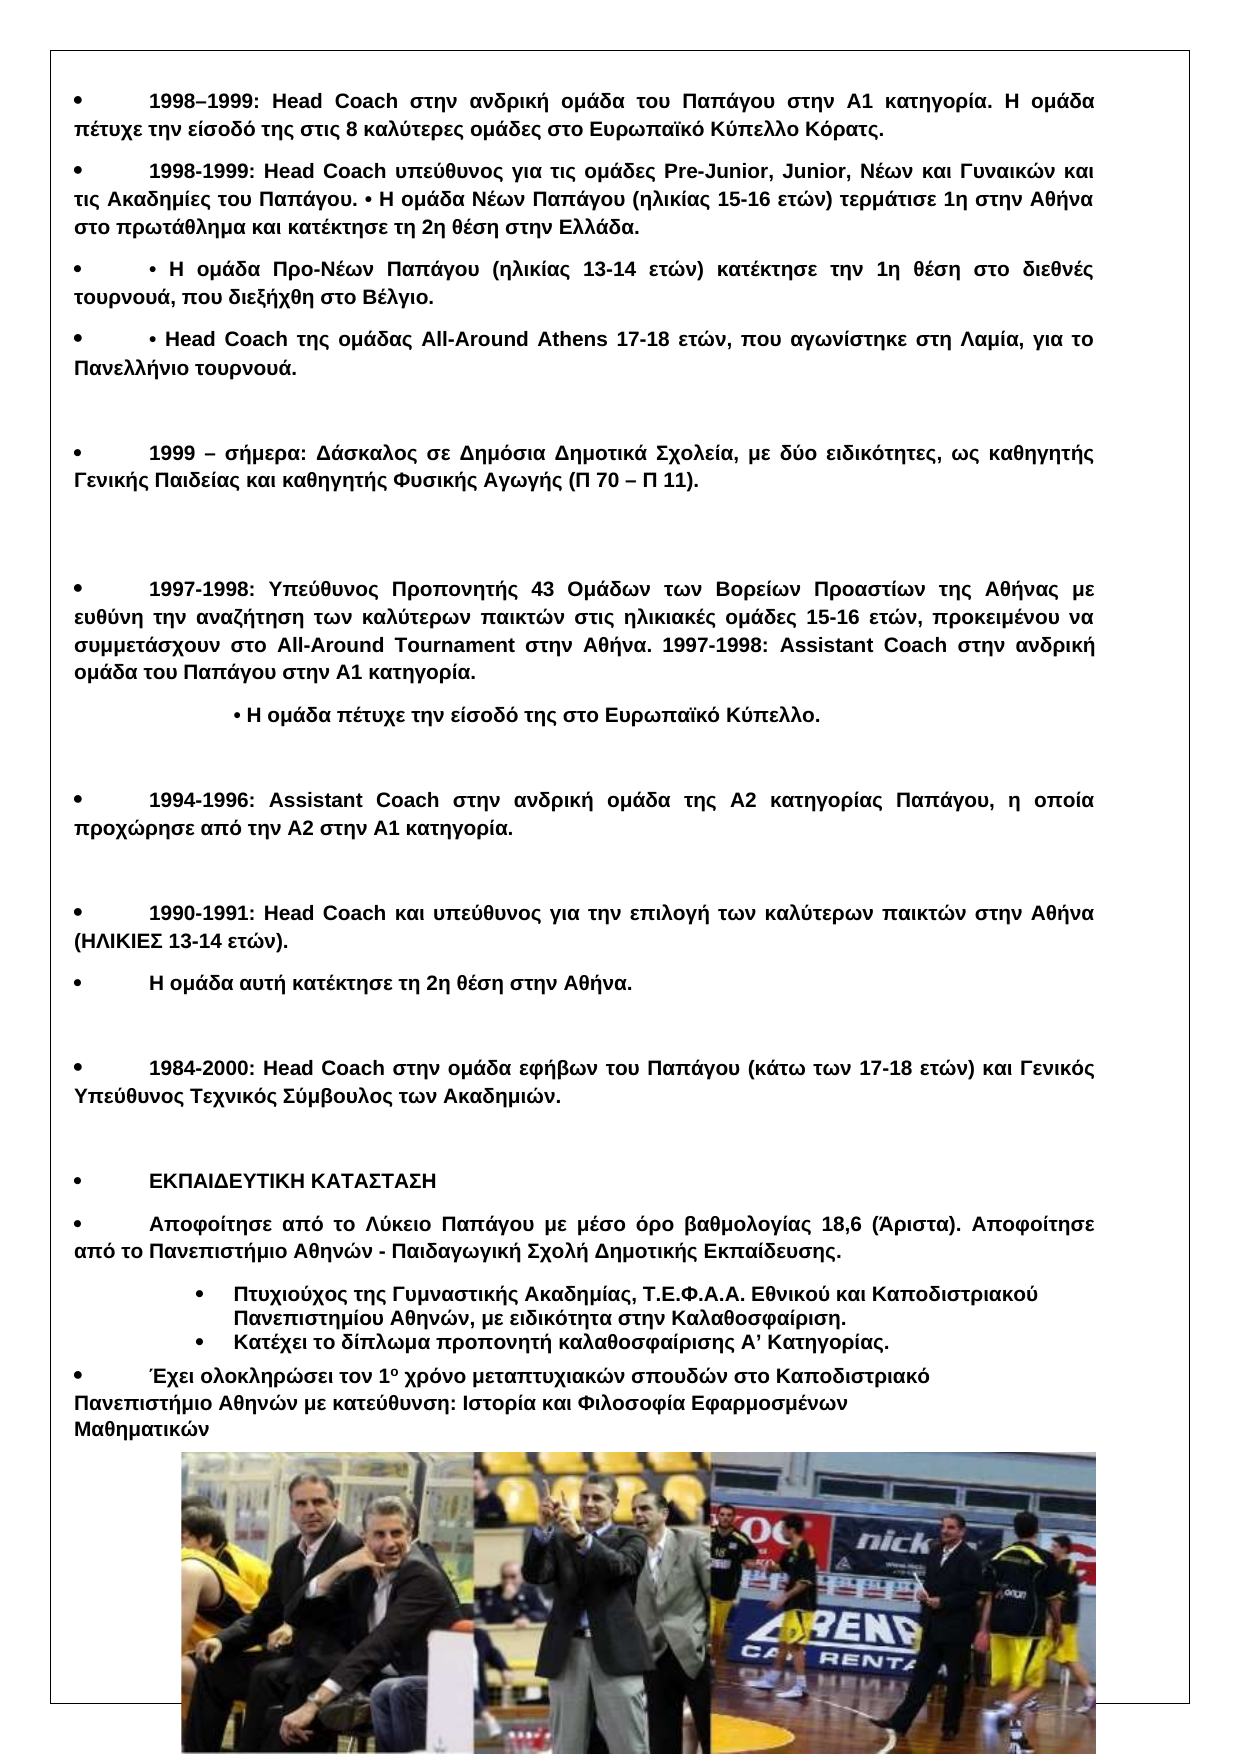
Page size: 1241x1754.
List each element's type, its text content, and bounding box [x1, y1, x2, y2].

list ΕΚΠΑΙΔΕΥΤΙΚΗ ΚΑΤΑΣΤΑΣΗ [74, 1169, 1095, 1193]
list 1998-1999: Head Coach υπεύθυνος για τις ομάδες Pre-Junior, Junior, Νέων και Γυναικών και τις Ακαδημίες του Παπάγου. • Η ομάδα Νέων Παπάγου (ηλικίας 15-16 ετών) τερμάτισε 1η στην Αθήνα στο πρωτάθλημα και κατέκτησε τη 2η θέση στην Ελλάδα. [74, 159, 1095, 239]
list 1997-1998: Υπεύθυνος Προπονητής 43 Ομάδων των Βορείων Προαστίων της Αθήνας με ευθύνη την αναζήτηση των καλύτερων παικτών στις ηλικιακές ομάδες 15-16 ετών, προκειμένου να συμμετάσχουν στο All-Around Tournament στην Αθήνα. 1997-1998: Assistant Coach στην ανδρική ομάδα του Παπάγου στην Α1 κατηγορία. [74, 577, 1095, 684]
list Κατέχει το δίπλωμα προπονητή καλαθοσφαίρισης Α’ Κατηγορίας. [196, 1330, 1107, 1354]
list • Head Coach της ομάδας All-Around Athens 17-18 ετών, που αγωνίστηκε στη Λαμία, για το Πανελλήνιο τουρνουά. [74, 327, 1095, 379]
list 1994-1996: Assistant Coach στην ανδρική ομάδα της Α2 κατηγορίας Παπάγου, η οποία προχώρησε από την Α2 στην Α1 κατηγορία. [74, 787, 1095, 839]
list Έχει ολοκληρώσει τον 1ο χρόνο μεταπτυχιακών σπουδών στο Καποδιστριακό Πανεπιστήμιο Αθηνών με κατεύθυνση: Ιστορία και Φιλοσοφία Εφαρμοσμένων Μαθηματικών [74, 1364, 947, 1441]
list Πτυχιούχος της Γυμναστικής Ακαδημίας, Τ.Ε.Φ.Α.Α. Εθνικού και Καποδιστριακού Πανεπιστημίου Αθηνών, με ειδικότητα στην Καλαθοσφαίριση. [196, 1282, 1107, 1330]
text • Η ομάδα πέτυχε την είσοδό της στο Ευρωπαϊκό Κύπελλο. [233, 702, 1095, 726]
list Η ομάδα αυτή κατέκτησε τη 2η θέση στην Αθήνα. [74, 971, 1095, 995]
list • Η ομάδα Προ-Νέων Παπάγου (ηλικίας 13-14 ετών) κατέκτησε την 1η θέση στο διεθνές τουρνουά, που διεξήχθη στο Βέλγιο. [74, 257, 1095, 309]
list 1999 – σήμερα: Δάσκαλος σε Δημόσια Δημοτικά Σχολεία, με δύο ειδικότητες, ως καθηγητής Γενικής Παιδείας και καθηγητής Φυσικής Αγωγής (Π 70 – Π 11). [74, 440, 1095, 492]
list 1984-2000: Head Coach στην ομάδα εφήβων του Παπάγου (κάτω των 17-18 ετών) και Γενικός Υπεύθυνος Τεχνικός Σύμβουλος των Ακαδημιών. [74, 1056, 1095, 1108]
list 1998–1999: Head Coach στην ανδρική ομάδα του Παπάγου στην Α1 κατηγορία. Η ομάδα πέτυχε την είσοδό της στις 8 καλύτερες ομάδες στο Ευρωπαϊκό Κύπελλο Κόρατς. [74, 89, 1095, 141]
list 1990-1991: Head Coach και υπεύθυνος για την επιλογή των καλύτερων παικτών στην Αθήνα (ΗΛΙΚΙΕΣ 13-14 ετών). [74, 900, 1095, 952]
list Αποφοίτησε από το Λύκειο Παπάγου με μέσο όρο βαθμολογίας 18,6 (Άριστα). Αποφοίτησε από το Πανεπιστήμιο Αθηνών - Παιδαγωγική Σχολή Δημοτικής Εκπαίδευσης. [74, 1212, 1095, 1263]
